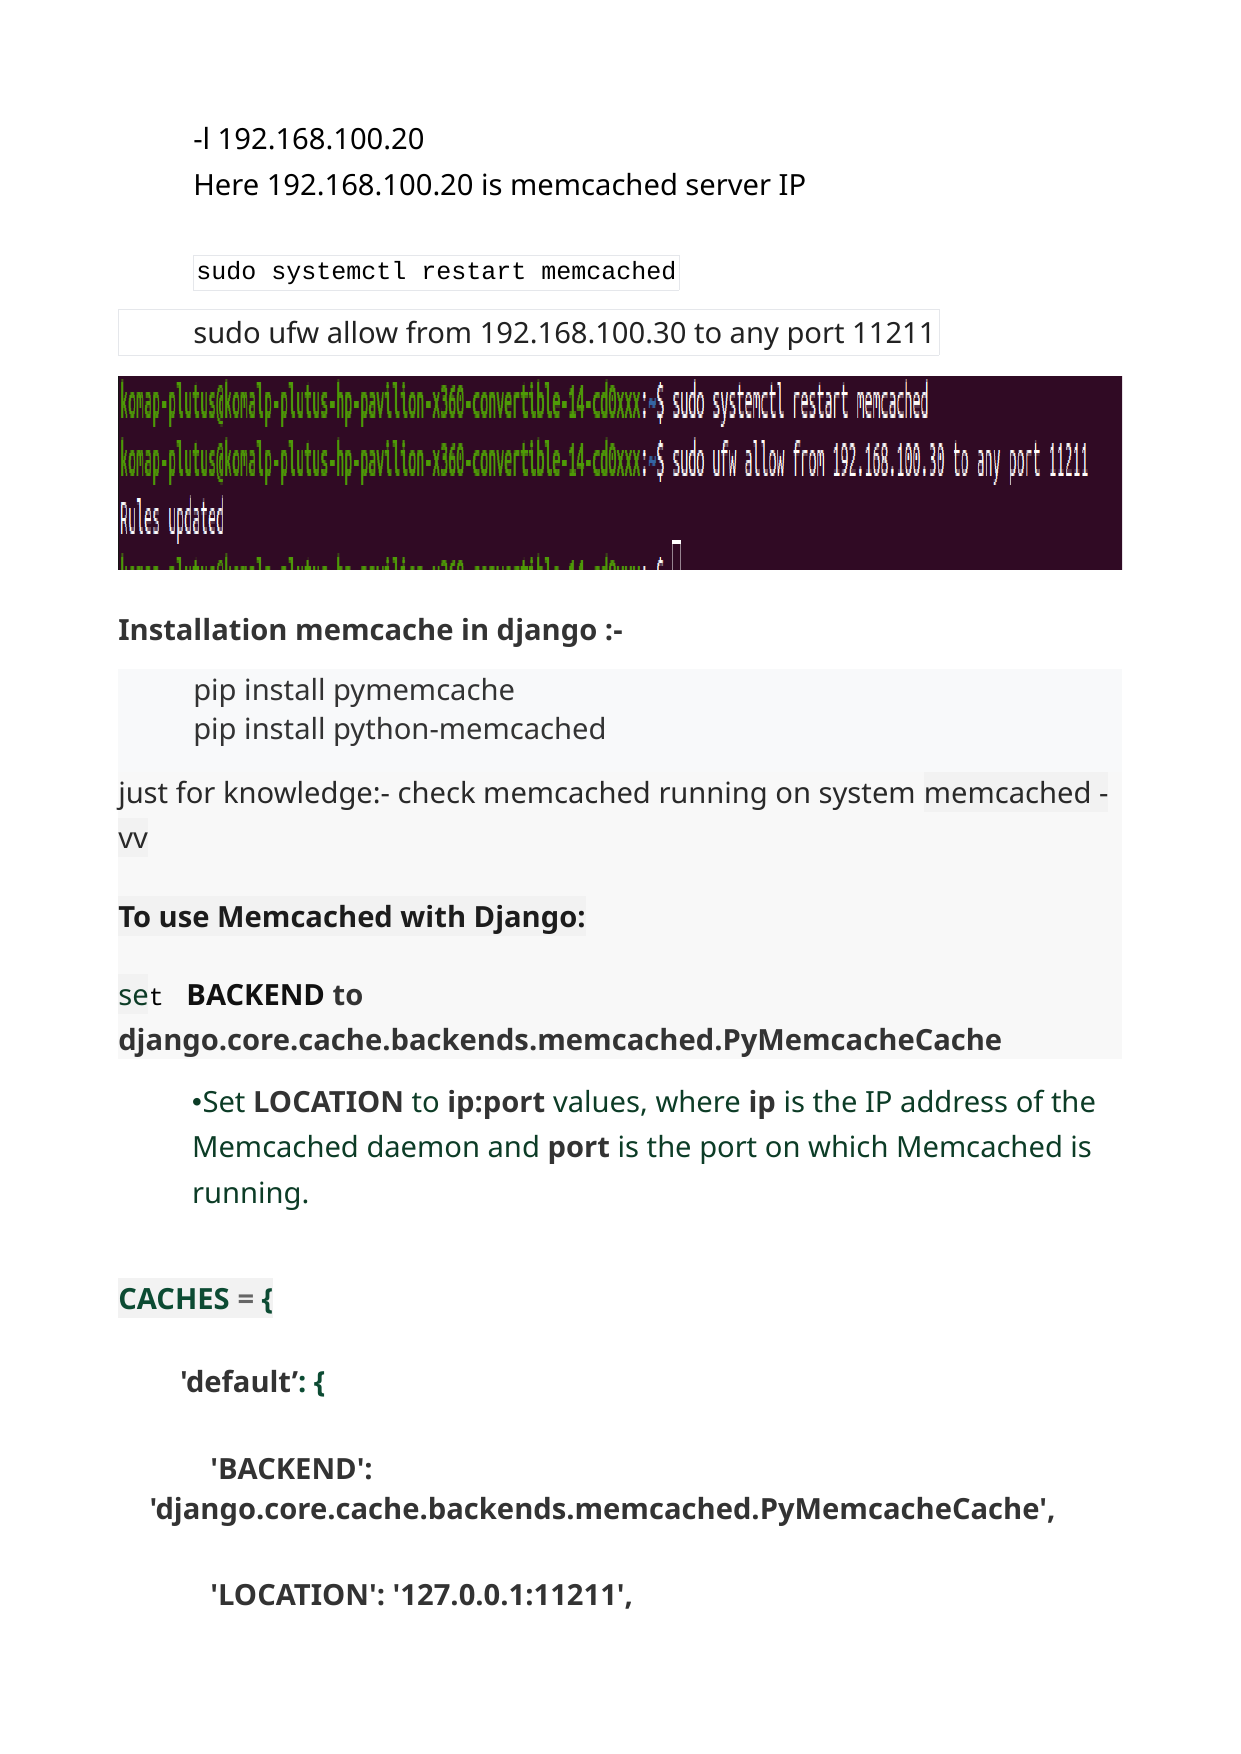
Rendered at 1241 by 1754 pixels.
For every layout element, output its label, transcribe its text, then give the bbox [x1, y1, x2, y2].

text just for knowledge:- check memcached running on system memcached -vv [118, 772, 1122, 857]
picture [118, 376, 1123, 570]
text [680, 255, 1122, 290]
text 'BACKEND': 'django.core.cache.backends.memcached.PyMemcacheCache', [149, 1448, 1091, 1528]
text pip install pymemcache [118, 669, 1122, 709]
list Set LOCATION to ip:port values, where ip is the IP address of the Memcached daemon and port is the port on which Memcached is running. [118, 1081, 1122, 1212]
text 'default’: { [149, 1362, 1091, 1401]
text sudo ufw allow from 192.168.100.30 to any port 11211 [119, 310, 939, 355]
text -l 192.168.100.20 Here 192.168.100.20 is memcached server IP [118, 118, 1122, 236]
text pip install python-memcached [118, 709, 1122, 748]
text To use Memcached with Django: [118, 896, 1122, 936]
text sudo systemctl restart memcached [194, 256, 679, 290]
text [940, 309, 1122, 355]
text [118, 255, 193, 290]
text set BACKEND to django.core.cache.backends.memcached.PyMemcacheCache [118, 974, 1122, 1059]
text Installation memcache in django :- [118, 570, 1122, 648]
text 'LOCATION': '127.0.0.1:11211', [149, 1574, 1091, 1614]
text CACHES = { [118, 1232, 1122, 1318]
